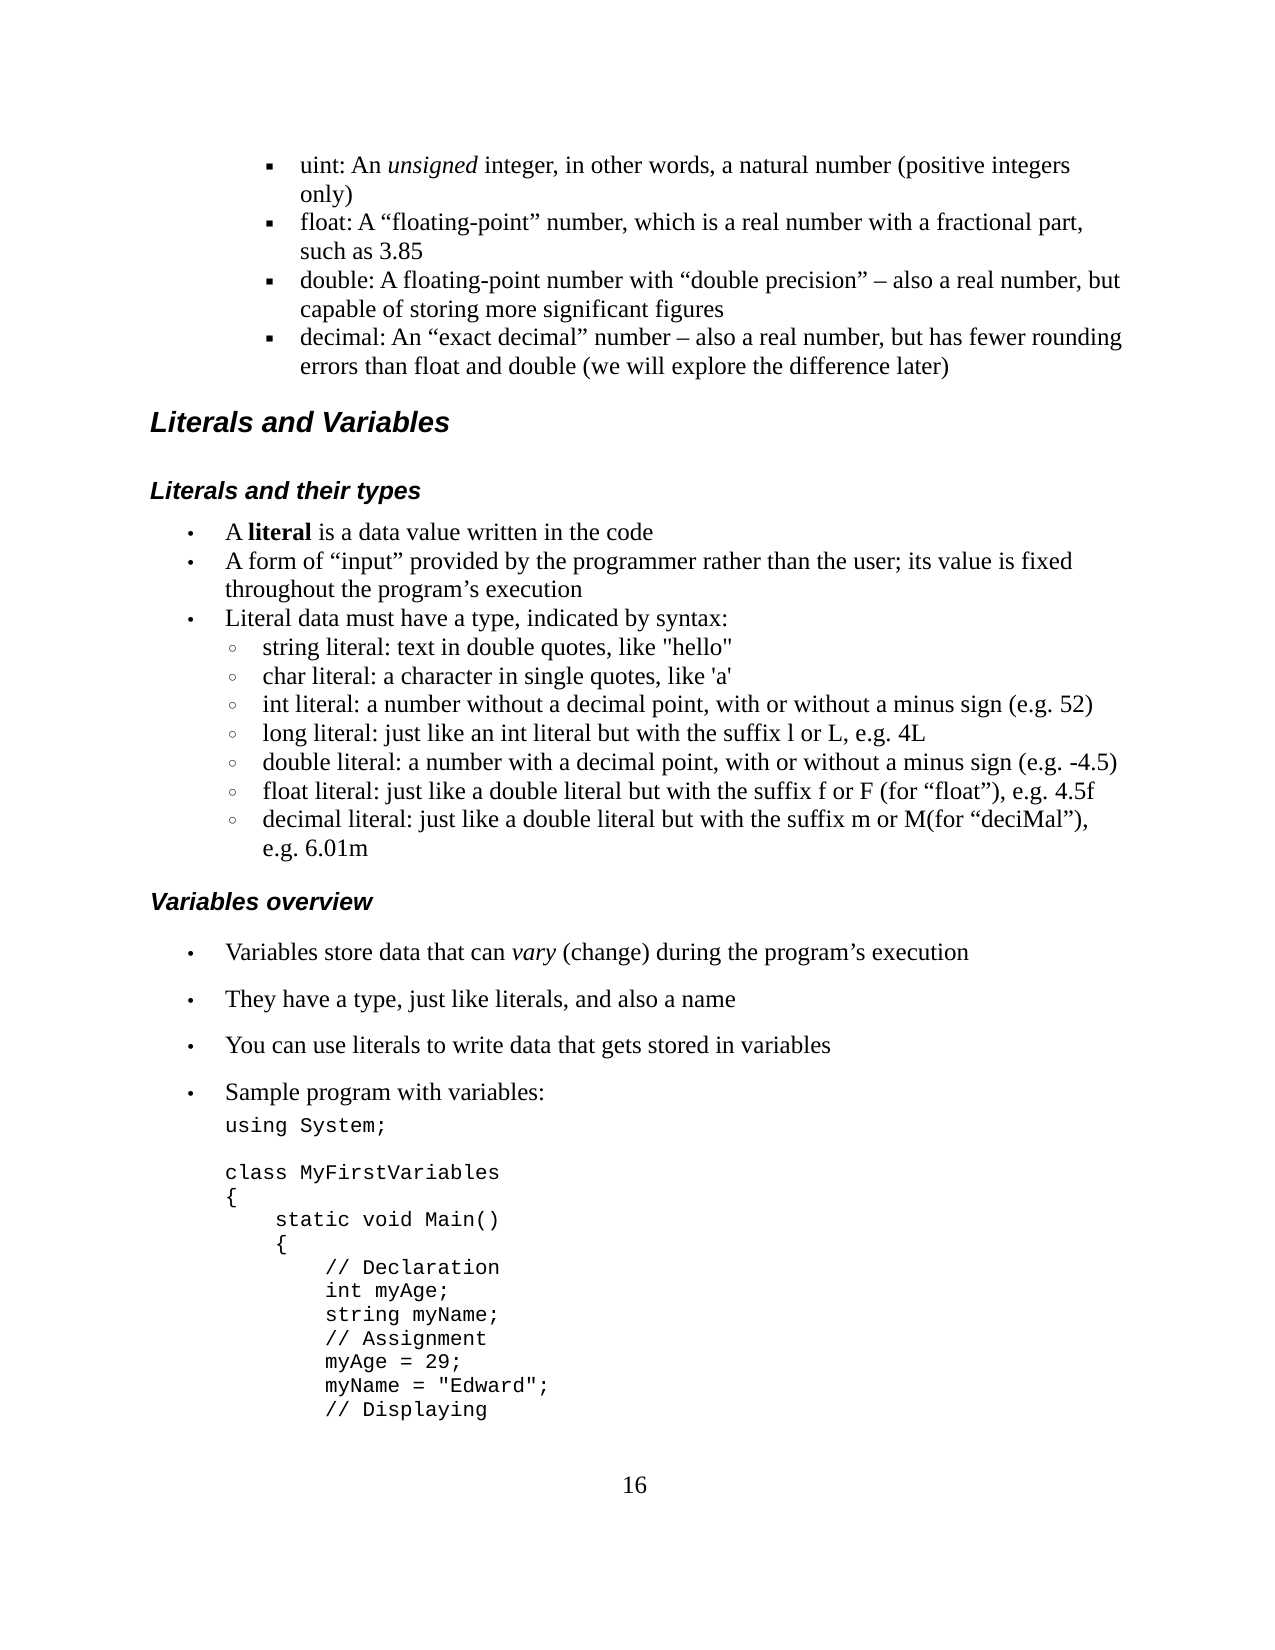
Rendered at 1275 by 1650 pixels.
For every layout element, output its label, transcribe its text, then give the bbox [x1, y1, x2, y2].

list using System; [187, 1115, 1125, 1138]
list double: A floating-point number with “double precision” – also a real number, but capable of storing more significant figures [262, 265, 1125, 322]
list A literal is a data value written in the code [187, 517, 1125, 546]
list static void Main() [187, 1209, 1125, 1233]
list { [187, 1186, 1125, 1209]
list // Declaration [187, 1257, 1125, 1280]
list // Displaying [187, 1398, 1125, 1422]
list You can use literals to write data that gets stored in variables [187, 1030, 1125, 1059]
list uint: An unsigned integer, in other words, a natural number (positive integers only) [262, 150, 1125, 207]
list // Assignment [187, 1328, 1125, 1351]
list A form of “input” provided by the programmer rather than the user; its value is fixed throughout the program’s execution [187, 546, 1125, 603]
list double literal: a number with a decimal point, with or without a minus sign (e.g. -4.5) [225, 747, 1125, 776]
list string myName; [187, 1304, 1125, 1328]
list { [187, 1233, 1125, 1257]
list Sample program with variables: [187, 1077, 1125, 1106]
list float: A “floating-point” number, which is a real number with a fractional part, such as 3.85 [262, 207, 1125, 265]
list class MyFirstVariables [187, 1162, 1125, 1186]
list Variables store data that can vary (change) during the program’s execution [187, 937, 1125, 966]
list myAge = 29; [187, 1351, 1125, 1375]
list float literal: just like a double literal but with the suffix f or F (for “float”), e.g. 4.5f [225, 776, 1125, 804]
list decimal literal: just like a double literal but with the suffix m or M(for “deciMal”), e.g. 6.01m [225, 804, 1125, 862]
list They have a type, just like literals, and also a name [187, 984, 1125, 1012]
subtitle Variables overview [150, 887, 1125, 916]
list long literal: just like an int literal but with the suffix l or L, e.g. 4L [225, 718, 1125, 747]
list int literal: a number without a decimal point, with or without a minus sign (e.g. 52) [225, 689, 1125, 718]
subtitle Literals and Variables [150, 405, 1125, 438]
list char literal: a character in single quotes, like 'a' [225, 661, 1125, 689]
list int myAge; [187, 1280, 1125, 1304]
list Literal data must have a type, indicated by syntax: [187, 603, 1125, 632]
list decimal: An “exact decimal” number – also a real number, but has fewer rounding errors than float and double (we will explore the difference later) [262, 322, 1125, 380]
subtitle Literals and their types [150, 476, 1125, 504]
list string literal: text in double quotes, like "hello" [225, 632, 1125, 661]
list myName = "Edward"; [187, 1375, 1125, 1398]
